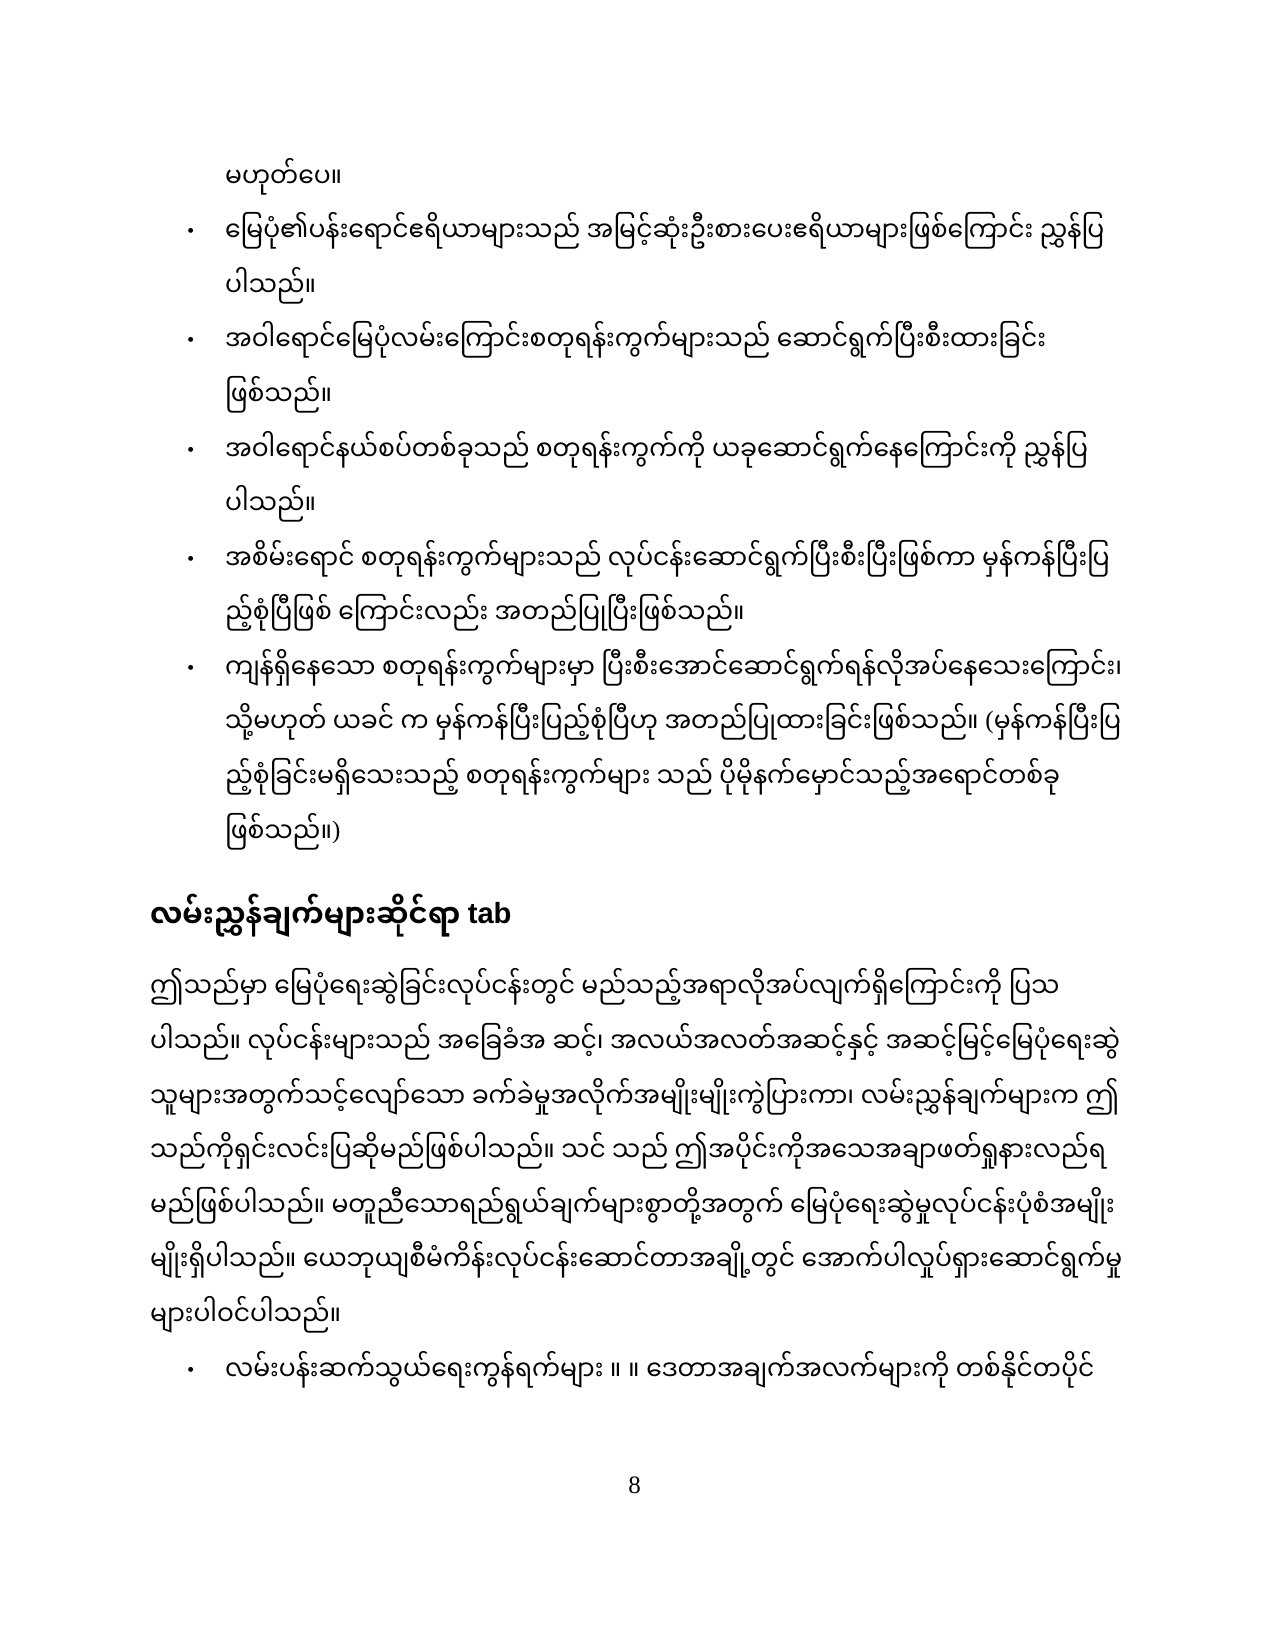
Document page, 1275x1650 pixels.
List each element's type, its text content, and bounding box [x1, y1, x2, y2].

list အဝါရောင်နယ်စပ်တစ်ခုသည် စတုရန်းကွက်ကို ယခုဆောင်ရွက်နေကြောင်းကို ညွှန်ပြပါသည်။ [187, 423, 1125, 532]
list မြေပုံ၏ပန်းရောင်ဧရိယာများသည် အမြင့်ဆုံးဦးစားပေးဧရိယာများဖြစ်ကြောင်း ညွှန်ပြပါသည်။ [187, 204, 1125, 314]
list လမ်းပန်းဆက်သွယ်ရေးကွန်ရက်များ ။ ။ ဒေတာအချက်အလက်များကို တစ်နိုင်တပိုင် [187, 1343, 1125, 1397]
list မဟုတ်ပေ။ [187, 150, 1125, 204]
list အဝါရောင်မြေပုံလမ်းကြောင်းစတုရန်းကွက်များသည် ဆောင်ရွက်ပြီးစီးထားခြင်းဖြစ်သည်။ [187, 314, 1125, 423]
subtitle လမ်းညွှန်ချက်များဆိုင်ရာ tab [150, 884, 1125, 948]
list ကျန်ရှိနေသော စတုရန်းကွက်များမှာ ပြီးစီးအောင်ဆောင်ရွက်ရန်လိုအပ်နေသေးကြောင်း၊ သို့မဟုတ် ယခင် က မှန်ကန်ပြီးပြည့်စုံပြီဟု အတည်ပြုထားခြင်းဖြစ်သည်။ (မှန်ကန်ပြီးပြည့်စုံခြင်းမရှိသေးသည့် စတုရန်းကွက်များ သည် ပိုမိုနက်မှောင်သည့်အရောင်တစ်ခုဖြစ်သည်။) [187, 641, 1125, 859]
list အစိမ်းရောင် စတုရန်းကွက်များသည် လုပ်ငန်းဆောင်ရွက်ပြီးစီးပြီးဖြစ်ကာ မှန်ကန်ပြီးပြည့်စုံပြီဖြစ် ကြောင်းလည်း အတည်ပြုပြီးဖြစ်သည်။ [187, 532, 1125, 641]
text ဤသည်မှာ မြေပုံရေးဆွဲခြင်းလုပ်ငန်းတွင် မည်သည့်အရာလိုအပ်လျက်ရှိကြောင်းကို ပြသပါသည်။ လုပ်ငန်းများသည် အခြေခံအ ဆင့်၊ အလယ်အလတ်အဆင့်နှင့် အဆင့်မြင့်မြေပုံရေးဆွဲသူများအတွက်သင့်လျော်သော ခက်ခဲမှုအလိုက်အမျိုးမျိုးကွဲပြားကာ၊ လမ်းညွှန်ချက်များက ဤသည်ကိုရှင်းလင်းပြဆိုမည်ဖြစ်ပါသည်။ သင် သည် ဤအပိုင်းကိုအသေအချာဖတ်ရှုနားလည်ရမည်ဖြစ်ပါသည်။ မတူညီသောရည်ရွယ်ချက်များစွာတို့အတွက် မြေပုံရေးဆွဲမှုလုပ်ငန်းပုံစံအမျိုးမျိုးရှိပါသည်။ ယေဘုယျစီမံကိန်းလုပ်ငန်းဆောင်တာအချို့တွင် အောက်ပါလှုပ်ရှားဆောင်ရွက်မှုများပါဝင်ပါသည်။ [150, 961, 1125, 1343]
